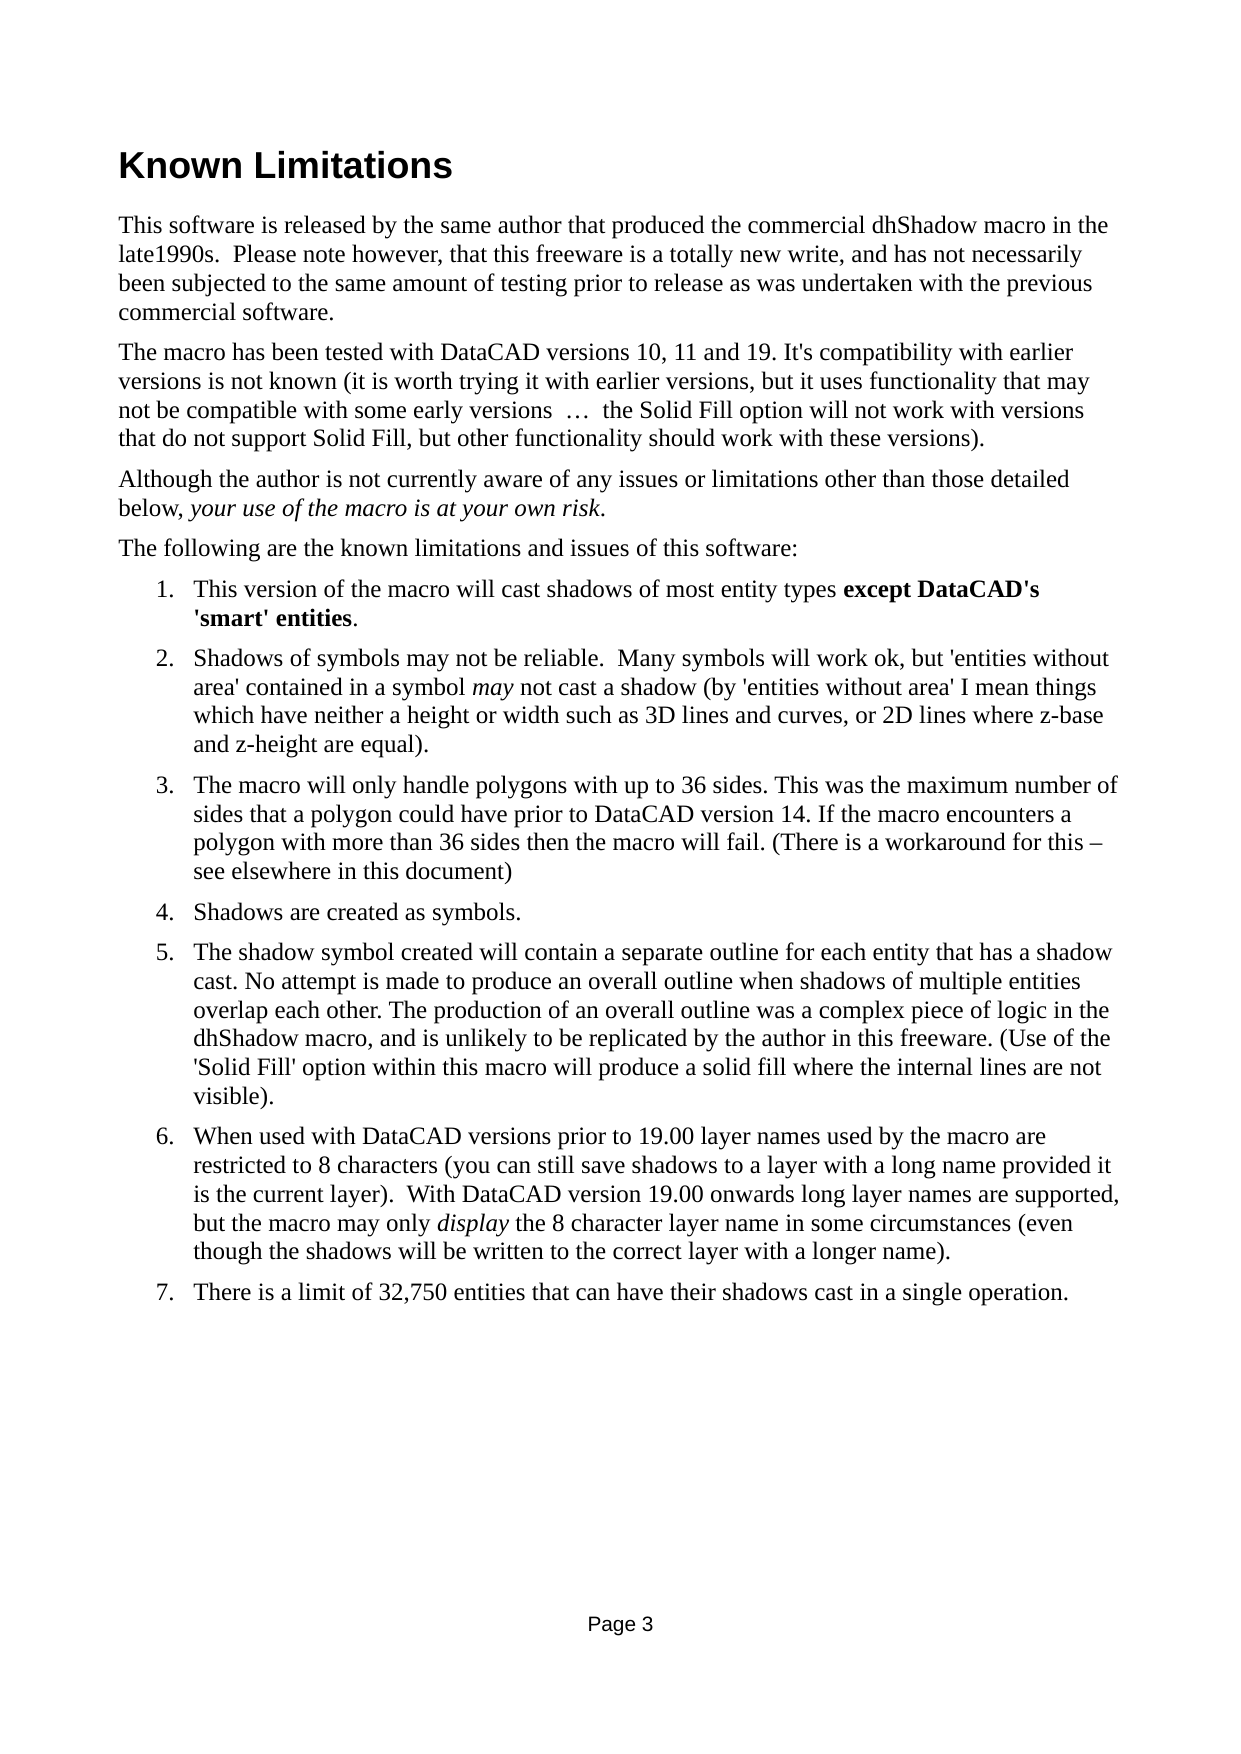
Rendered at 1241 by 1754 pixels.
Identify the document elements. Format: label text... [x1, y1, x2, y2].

list The shadow symbol created will contain a separate outline for each entity that has a shadow cast. No attempt is made to produce an overall outline when shadows of multiple entities overlap each other. The production of an overall outline was a complex piece of logic in the dhShadow macro, and is unlikely to be replicated by the author in this freeware. (Use of the 'Solid Fill' option within this macro will produce a solid fill where the internal lines are not visible). [156, 937, 1122, 1110]
text The macro has been tested with DataCAD versions 10, 11 and 19. It's compatibility with earlier versions is not known (it is worth trying it with earlier versions, but it uses functionality that may not be compatible with some early versions … the Solid Fill option will not work with versions that do not support Solid Fill, but other functionality should work with these versions). [118, 337, 1122, 452]
list This version of the macro will cast shadows of most entity types except DataCAD's 'smart' entities. [156, 574, 1122, 631]
list There is a limit of 32,750 entities that can have their shadows cast in a single operation. [156, 1277, 1122, 1306]
text The following are the known limitations and issues of this software: [118, 533, 1122, 562]
text Although the author is not currently aware of any issues or limitations other than those detailed below, your use of the macro is at your own risk. [118, 464, 1122, 522]
text This software is released by the same author that produced the commercial dhShadow macro in the late1990s. Please note however, that this freeware is a totally new write, and has not necessarily been subjected to the same amount of testing prior to release as was undertaken with the previous commercial software. [118, 211, 1122, 326]
list Shadows are created as symbols. [156, 897, 1122, 925]
subtitle Known Limitations [118, 143, 1122, 186]
list When used with DataCAD versions prior to 19.00 layer names used by the macro are restricted to 8 characters (you can still save shadows to a layer with a long name provided it is the current layer). With DataCAD version 19.00 onwards long layer names are supported, but the macro may only display the 8 character layer name in some circumstances (even though the shadows will be written to the correct layer with a longer name). [156, 1121, 1122, 1265]
list Shadows of symbols may not be reliable. Many symbols will work ok, but 'entities without area' contained in a symbol may not cast a shadow (by 'entities without area' I mean things which have neither a height or width such as 3D lines and curves, or 2D lines where z-base and z-height are equal). [156, 643, 1122, 758]
list The macro will only handle polygons with up to 36 sides. This was the maximum number of sides that a polygon could have prior to DataCAD version 14. If the macro encounters a polygon with more than 36 sides then the macro will fail. (There is a workaround for this – see elsewhere in this document) [156, 770, 1122, 885]
